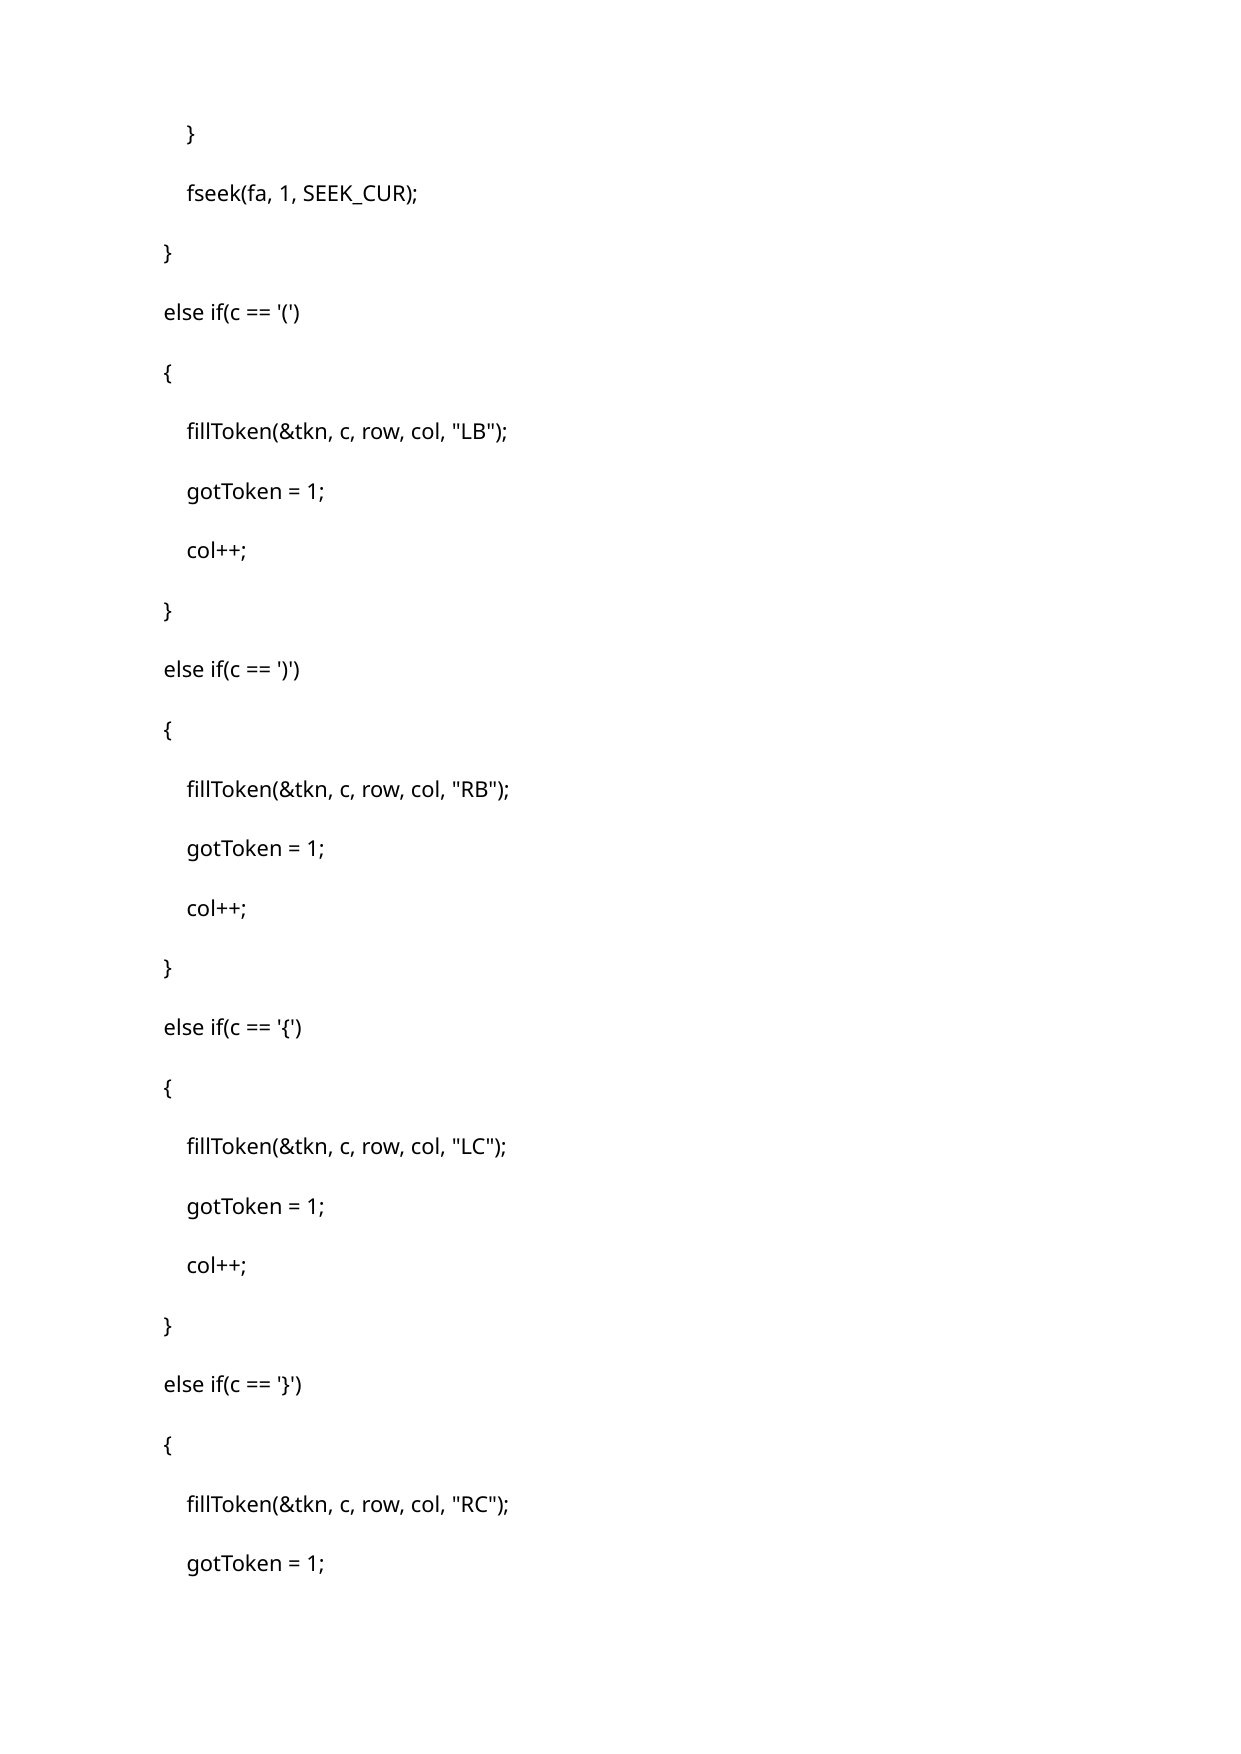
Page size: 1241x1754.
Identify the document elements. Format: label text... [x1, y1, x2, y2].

text gotToken = 1; [118, 1191, 1122, 1220]
text else if(c == '}') [118, 1369, 1122, 1399]
text { [118, 1429, 1122, 1459]
text } [118, 118, 1122, 148]
text { [118, 714, 1122, 744]
text col++; [118, 1250, 1122, 1280]
text gotToken = 1; [118, 476, 1122, 505]
text } [118, 952, 1122, 982]
text fseek(fa, 1, SEEK_CUR); [118, 178, 1122, 207]
text fillToken(&tkn, c, row, col, "RC"); [118, 1488, 1122, 1518]
text else if(c == '{') [118, 1012, 1122, 1042]
text else if(c == ')') [118, 654, 1122, 684]
text gotToken = 1; [118, 833, 1122, 863]
text col++; [118, 893, 1122, 922]
text fillToken(&tkn, c, row, col, "LC"); [118, 1131, 1122, 1161]
text } [118, 237, 1122, 267]
text col++; [118, 535, 1122, 565]
text fillToken(&tkn, c, row, col, "RB"); [118, 773, 1122, 803]
text } [118, 1310, 1122, 1339]
text { [118, 1071, 1122, 1101]
text { [118, 356, 1122, 386]
text fillToken(&tkn, c, row, col, "LB"); [118, 416, 1122, 446]
text else if(c == '(') [118, 297, 1122, 327]
text } [118, 595, 1122, 624]
text gotToken = 1; [118, 1548, 1122, 1578]
